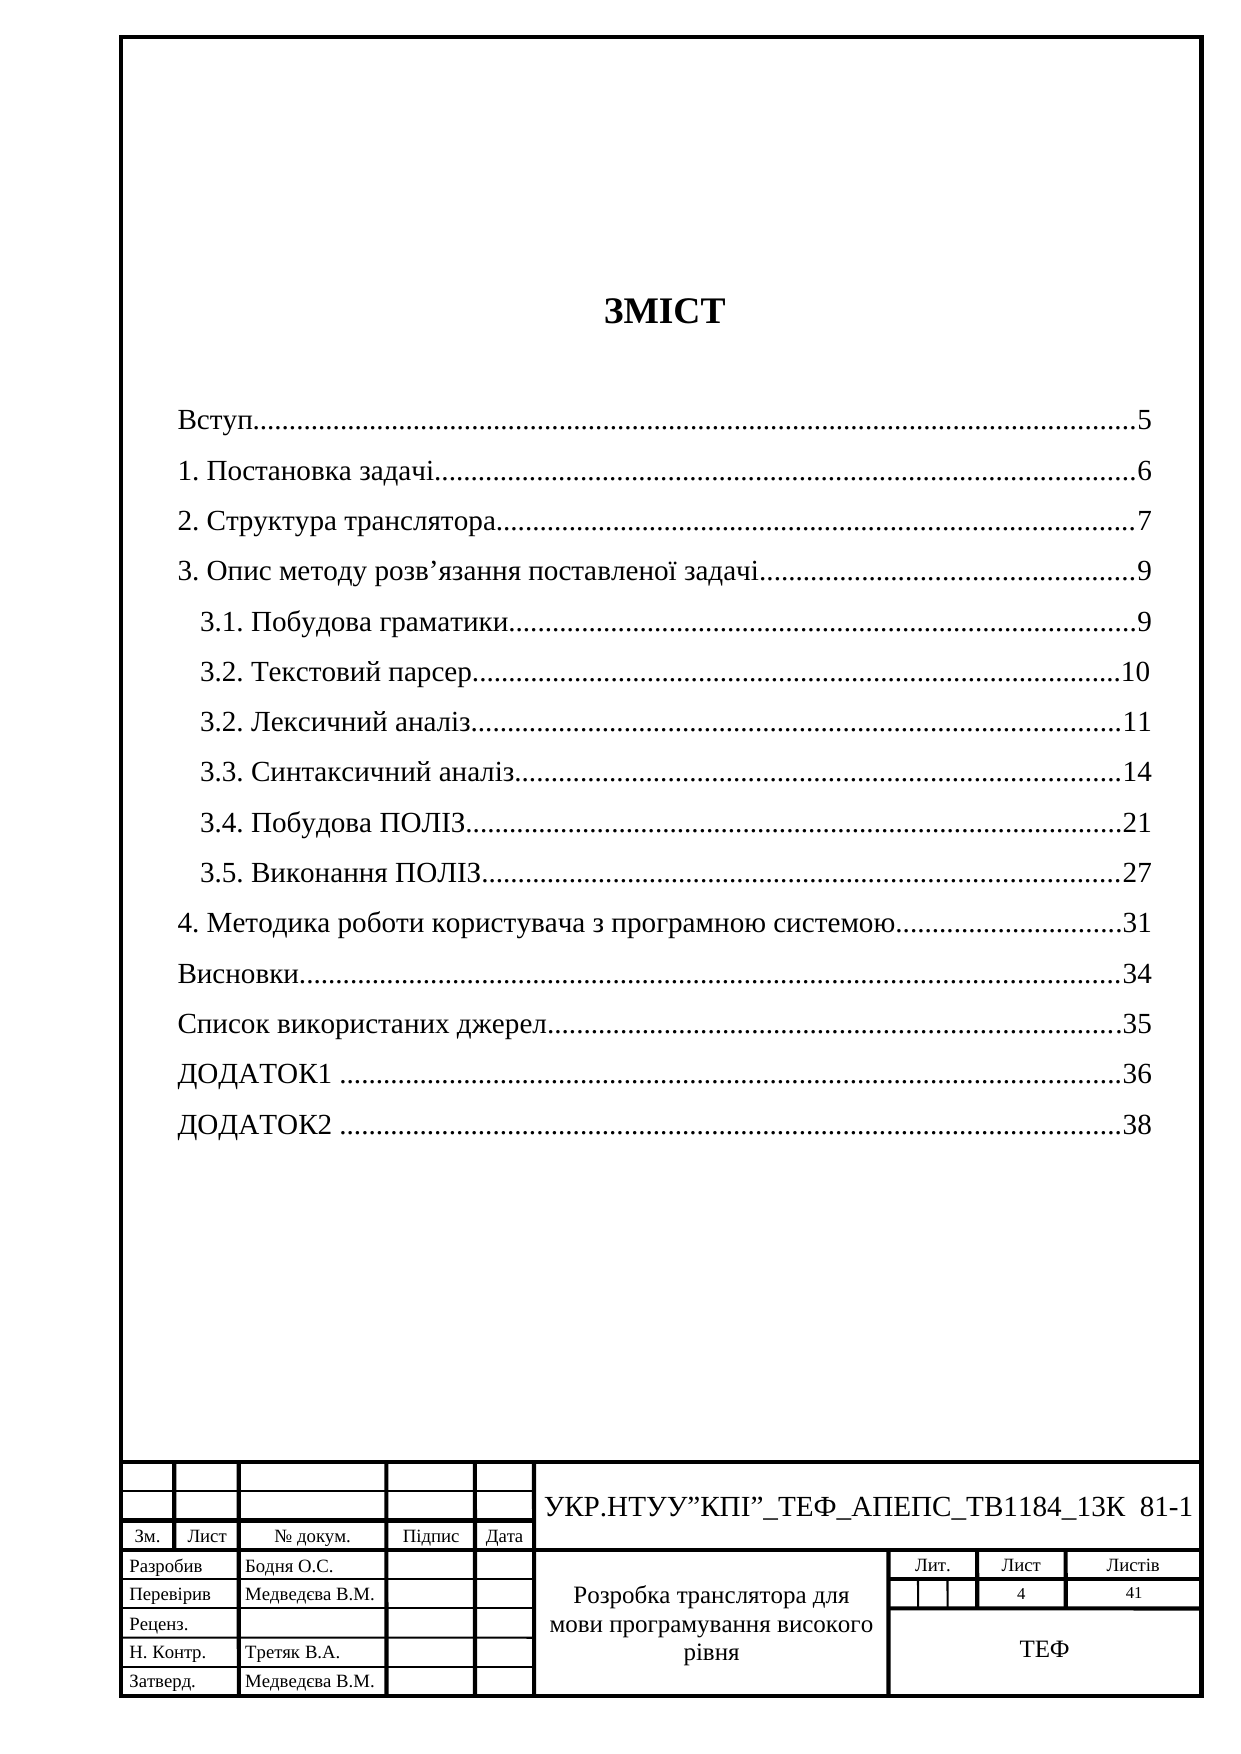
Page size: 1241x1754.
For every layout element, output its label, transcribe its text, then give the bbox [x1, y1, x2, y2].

text ДОДАТОК2 38 [177, 1107, 1152, 1140]
text ДОДАТОК1 36 [177, 1056, 1152, 1090]
text 2. Структура транслятора 7 [177, 503, 1152, 537]
text 3.2. Лексичний аналіз 11 [200, 704, 1152, 738]
text 3.1. Побудова граматики 9 [200, 604, 1152, 637]
text Вступ 5 [177, 402, 1152, 436]
text 3. Опис методу розв’язання поставленої задачі 9 [177, 553, 1152, 587]
text 3.3. Синтаксичний аналіз 14 [200, 754, 1152, 788]
text Список використаних джерел .35 [177, 1006, 1152, 1040]
text 3.5. Виконання ПОЛІЗ 27 [200, 855, 1152, 889]
text Висновки 34 [177, 956, 1152, 989]
text 3.4. Побудова ПОЛІЗ 21 [200, 805, 1152, 838]
text 4. Методика роботи користувача з програмною системою .31 [177, 906, 1152, 939]
text 3.2. Текстовий парсер.........................................................................................10 [200, 654, 1152, 687]
text 1. Постановка задачі 6 [177, 453, 1152, 486]
subtitle ЗМІСТ [177, 288, 1152, 331]
